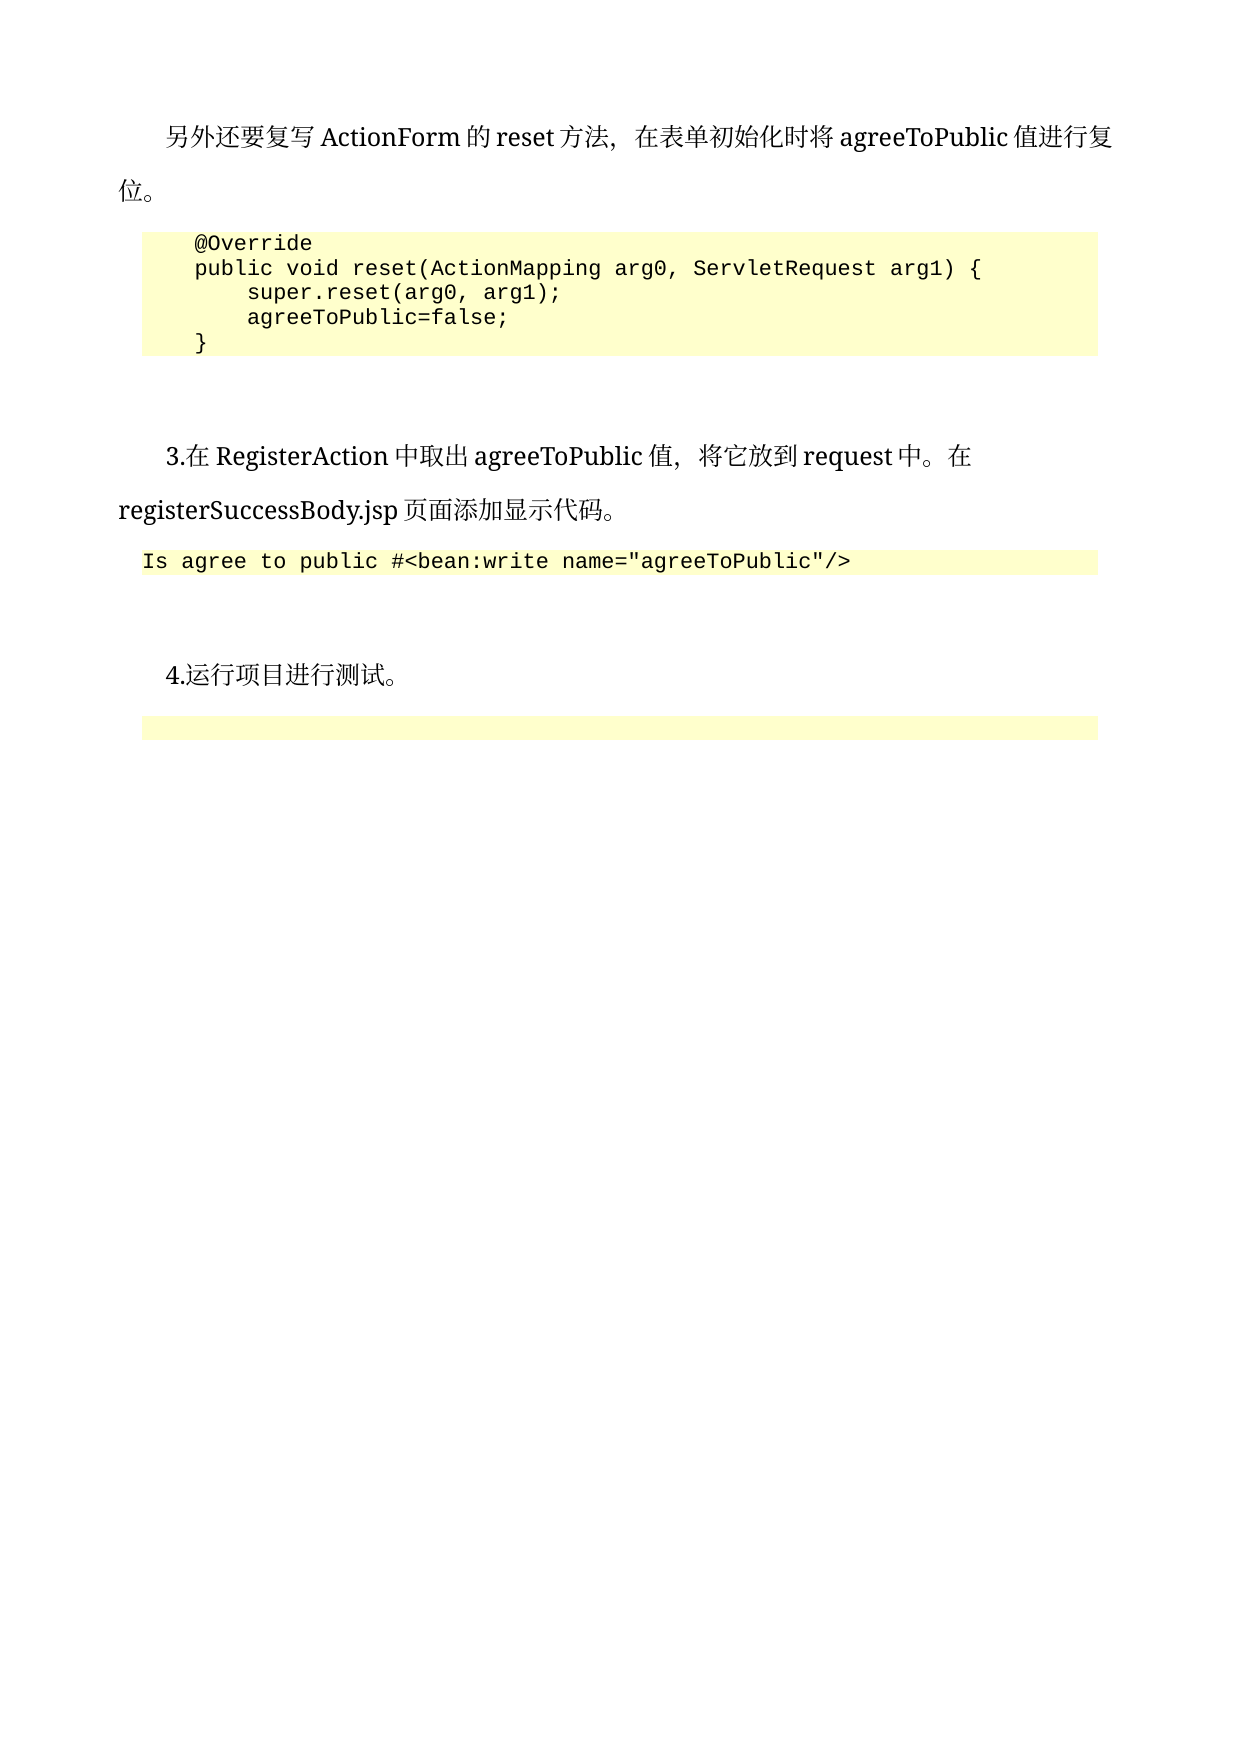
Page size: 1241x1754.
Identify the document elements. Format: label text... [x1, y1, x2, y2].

text 4.运行项目进行测试。 [118, 656, 1122, 692]
text @Override [142, 232, 1098, 257]
text super.reset(arg0, arg1); [142, 281, 1098, 306]
text 3.在RegisterAction中取出agreeToPublic值，将它放到request中。在registerSuccessBody.jsp页面添加显示代码。 [118, 436, 1122, 526]
text 另外还要复写ActionForm的reset方法，在表单初始化时将agreeToPublic值进行复位。 [118, 118, 1122, 208]
text } [142, 331, 1098, 356]
text public void reset(ActionMapping arg0, ServletRequest arg1) { [142, 257, 1098, 281]
text Is agree to public #<bean:write name="agreeToPublic"/> [142, 550, 1098, 575]
text agreeToPublic=false; [142, 306, 1098, 331]
